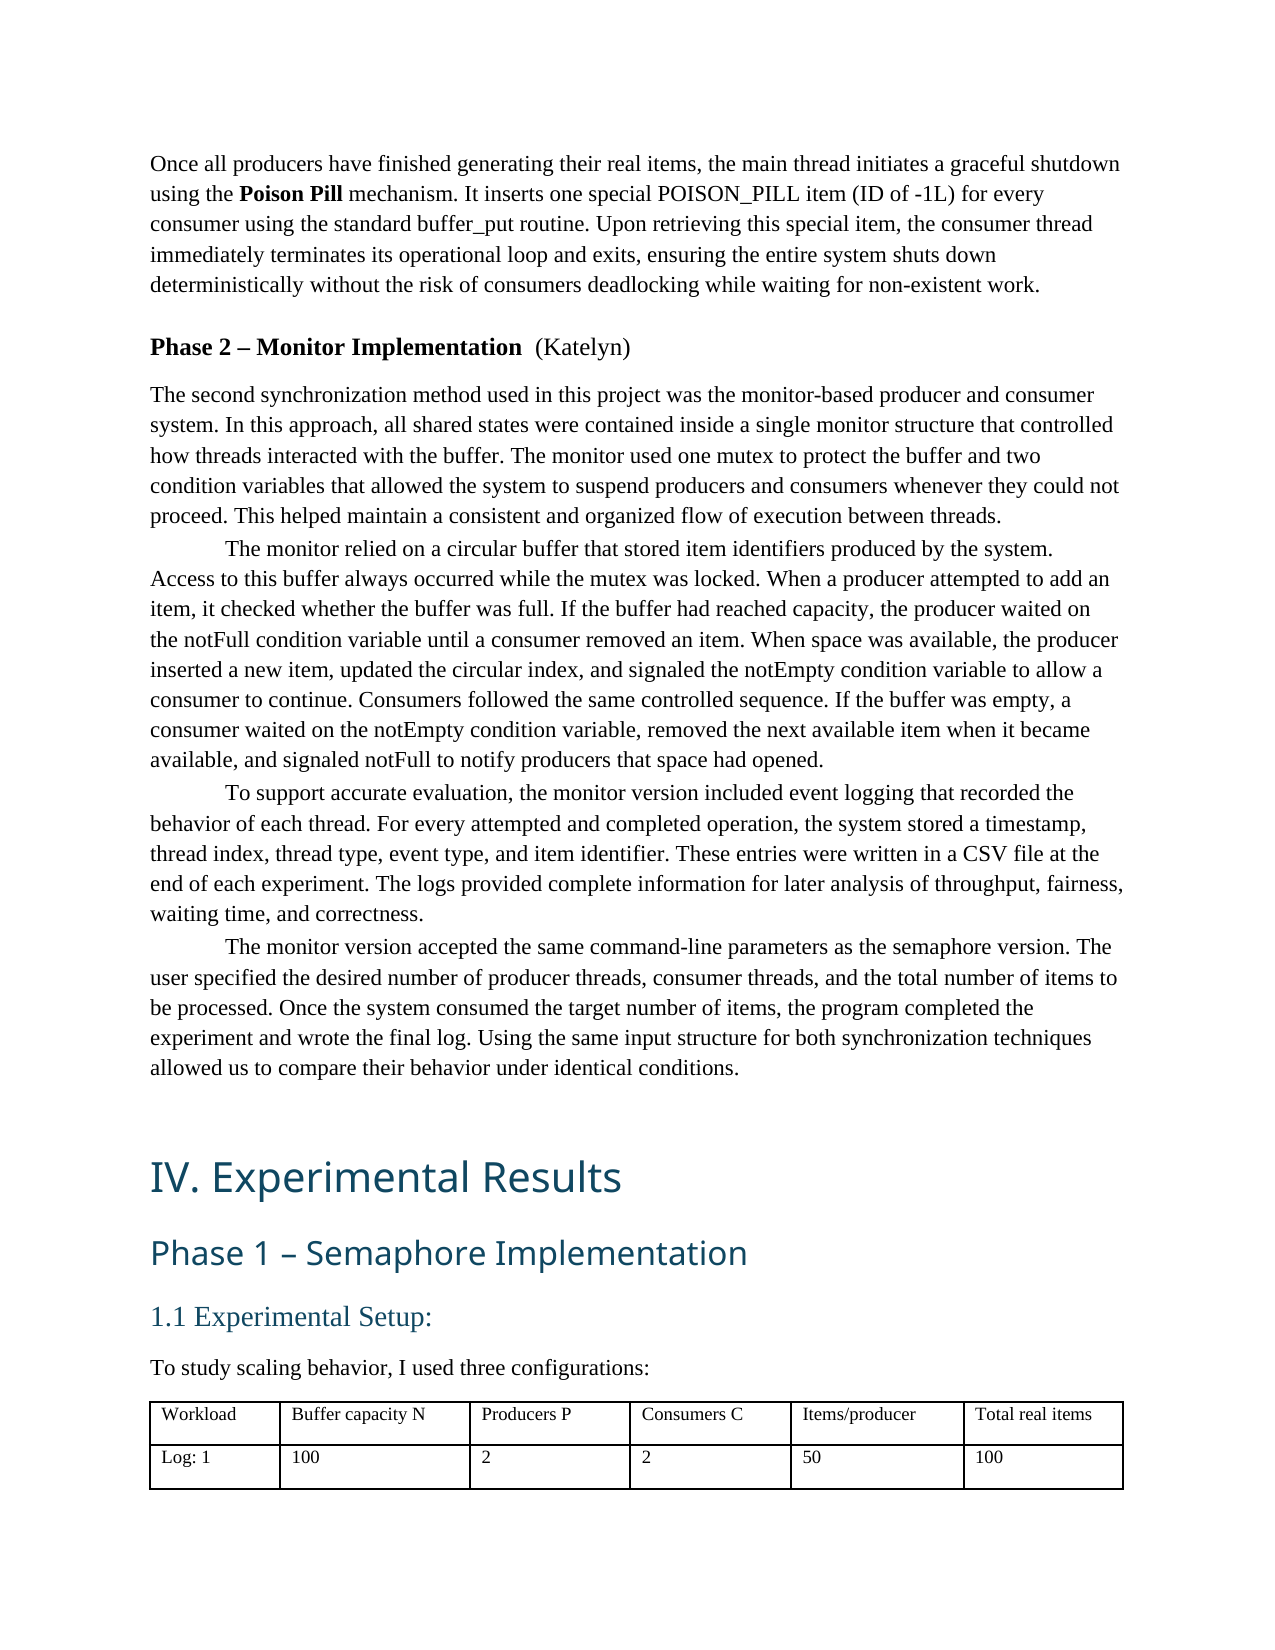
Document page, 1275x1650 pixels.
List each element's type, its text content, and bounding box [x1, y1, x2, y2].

table_cell 100 [965, 1446, 1122, 1488]
table_cell 50 [792, 1446, 963, 1488]
table_cell 2 [631, 1446, 790, 1488]
table_cell 2 [471, 1446, 629, 1488]
text The second synchronization method used in this project was the monitor-based producer and consumer system. In this approach, all shared states were contained inside a single monitor structure that controlled how threads interacted with the buffer. The monitor used one mutex to protect the buffer and two condition variables that allowed the system to suspend producers and consumers whenever they could not proceed. This helped maintain a consistent and organized flow of execution between threads. The monitor relied on a circular buffer that stored item identifiers produced by the system. Access to this buffer always occurred while the mutex was locked. When a producer attempted to add an item, it checked whether the buffer was full. If the buffer had reached capacity, the producer waited on the notFull condition variable until a consumer removed an item. When space was available, the producer inserted a new item, updated the circular index, and signaled the notEmpty condition variable to allow a consumer to continue. Consumers followed the same controlled sequence. If the buffer was empty, a consumer waited on the notEmpty condition variable, removed the next available item when it became available, and signaled notFull to notify producers that space had opened. To support accurate evaluation, the monitor version included event logging that recorded the behavior of each thread. For every attempted and completed operation, the system stored a timestamp, thread index, thread type, event type, and item identifier. These entries were written in a CSV file at the end of each experiment. The logs provided complete information for later analysis of throughput, fairness, waiting time, and correctness. The monitor version accepted the same command-line parameters as the semaphore version. The user specified the desired number of producer threads, consumer threads, and the total number of items to be processed. Once the system consumed the target number of items, the program completed the experiment and wrote the final log. Using the same input structure for both synchronization techniques allowed us to compare their behavior under identical conditions. [150, 381, 1125, 1081]
table_header Producers P [471, 1403, 629, 1444]
table_header Workload [151, 1403, 279, 1444]
table_cell Log: 1 [151, 1446, 279, 1488]
text Phase 1 – Semaphore Implementation [150, 1230, 1125, 1275]
text 1.1 Experimental Setup: [150, 1299, 1125, 1332]
text To study scaling behavior, I used three configurations: [150, 1354, 1125, 1380]
table_header Total real items [965, 1403, 1122, 1444]
table_header Consumers C [631, 1403, 790, 1444]
text Phase 2 – Monitor Implementation (Katelyn) [150, 332, 1125, 360]
table_header Items/producer [792, 1403, 963, 1444]
table_cell 100 [281, 1446, 469, 1488]
text IV. Experimental Results [150, 1148, 1125, 1205]
table_header Buffer capacity N [281, 1403, 469, 1444]
text Once all producers have finished generating their real items, the main thread initiates a graceful shutdown using the Poison Pill mechanism. It inserts one special POISON_PILL item (ID of -1L) for every consumer using the standard buffer_put routine. Upon retrieving this special item, the consumer thread immediately terminates its operational loop and exits, ensuring the entire system shuts down deterministically without the risk of consumers deadlocking while waiting for non-existent work. [150, 150, 1125, 297]
